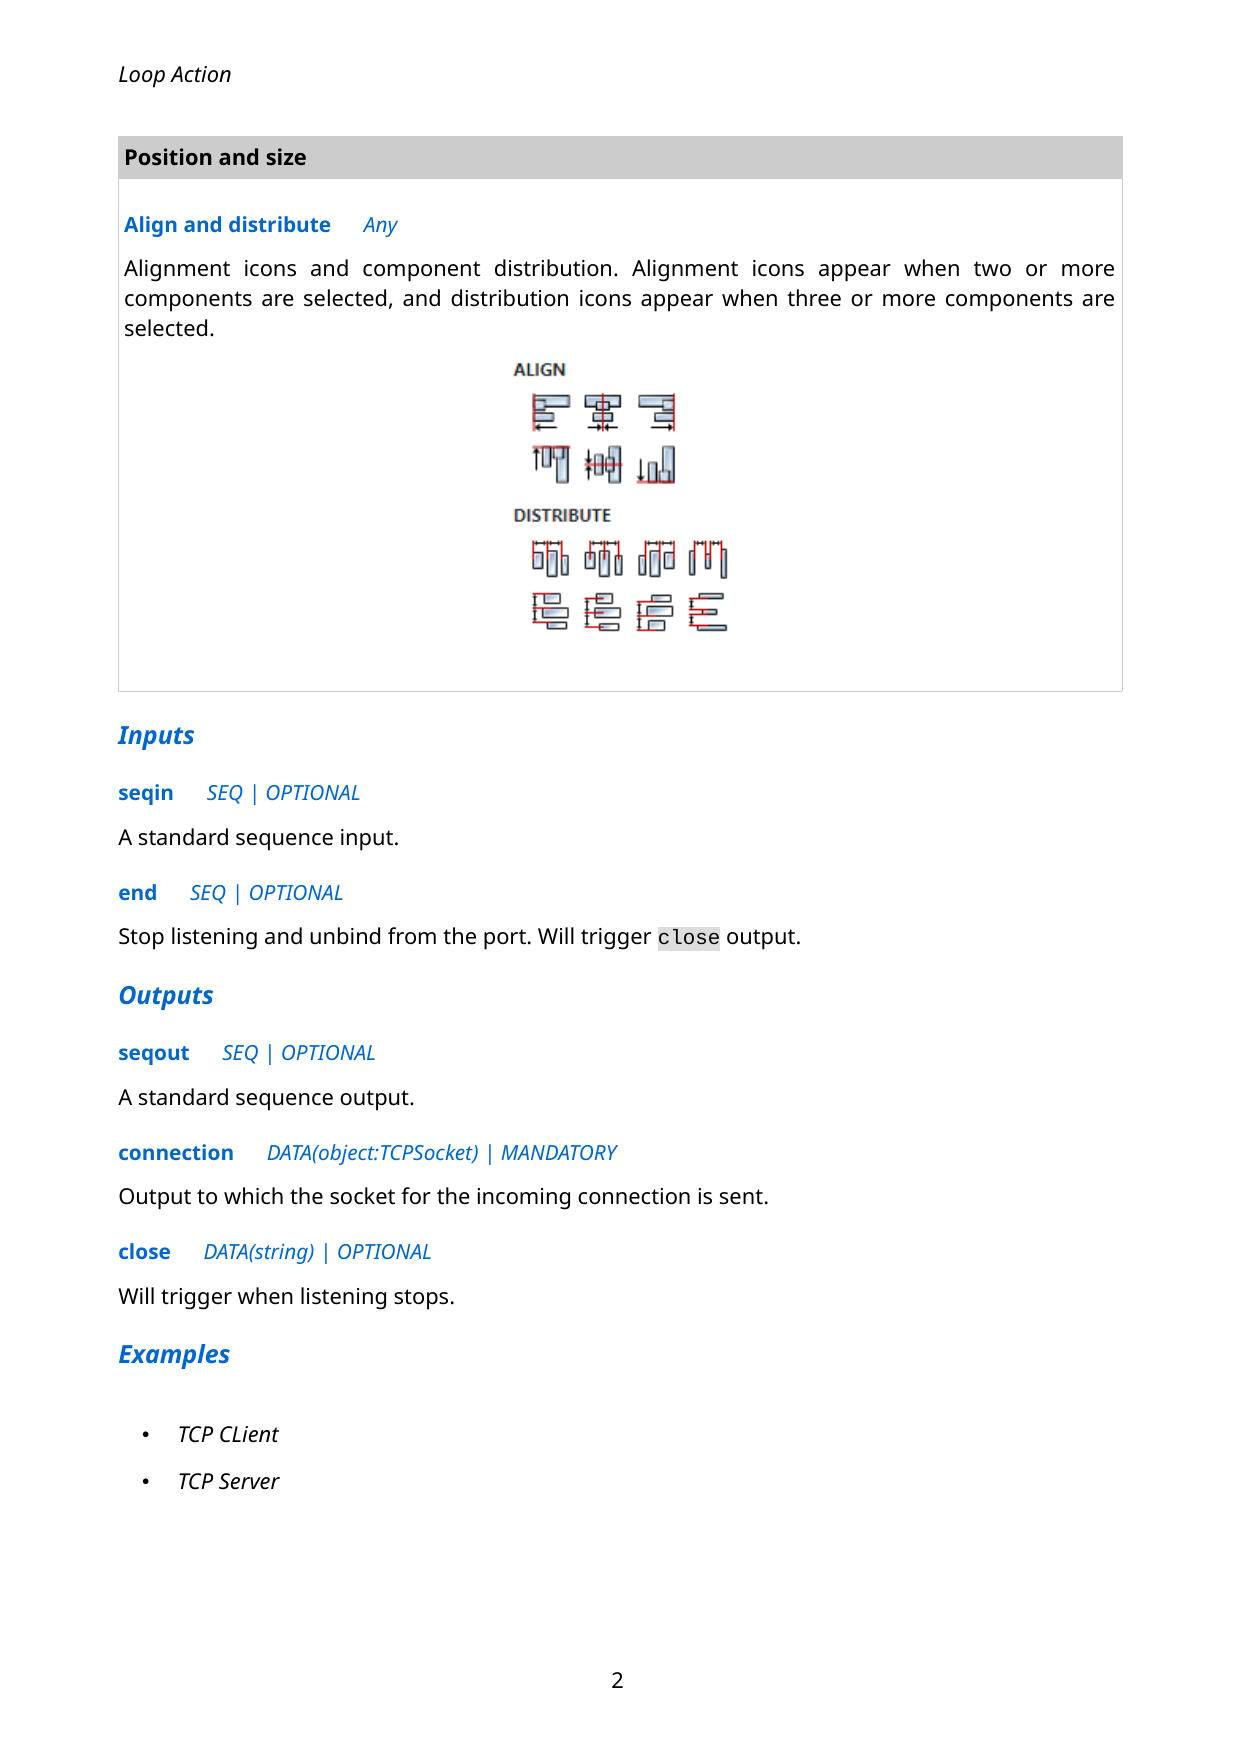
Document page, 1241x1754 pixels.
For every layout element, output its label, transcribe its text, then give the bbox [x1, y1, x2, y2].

text Stop listening and unbind from the port. Will trigger close output. [118, 921, 1122, 951]
subtitle seqin SEQ | OPTIONAL [118, 778, 1122, 807]
text A standard sequence output. [118, 1081, 1122, 1111]
subtitle connection DATA(object:TCPSocket) | MANDATORY [118, 1138, 1122, 1166]
text Output to which the socket for the incoming connection is sent. [118, 1181, 1122, 1211]
subtitle close DATA(string) | OPTIONAL [118, 1237, 1122, 1266]
table_cell [119, 355, 1122, 691]
list TCP CLient [142, 1418, 1110, 1448]
subtitle seqout SEQ | OPTIONAL [118, 1038, 1122, 1067]
subtitle end SEQ | OPTIONAL [118, 878, 1122, 906]
picture [490, 354, 750, 644]
subtitle Inputs [118, 718, 1122, 752]
table_header Position and size [119, 137, 1122, 178]
text Will trigger when listening stops. [118, 1281, 1122, 1310]
subtitle Outputs [118, 978, 1122, 1012]
list TCP Server [142, 1466, 1110, 1496]
text A standard sequence input. [118, 822, 1122, 851]
table_cell Align and distribute Any Alignment icons and component distribution. Alignment icons appear when two or more components are selected, and distribution icons appear when three or more components are selected. [119, 179, 1122, 354]
subtitle Examples [118, 1337, 1122, 1371]
